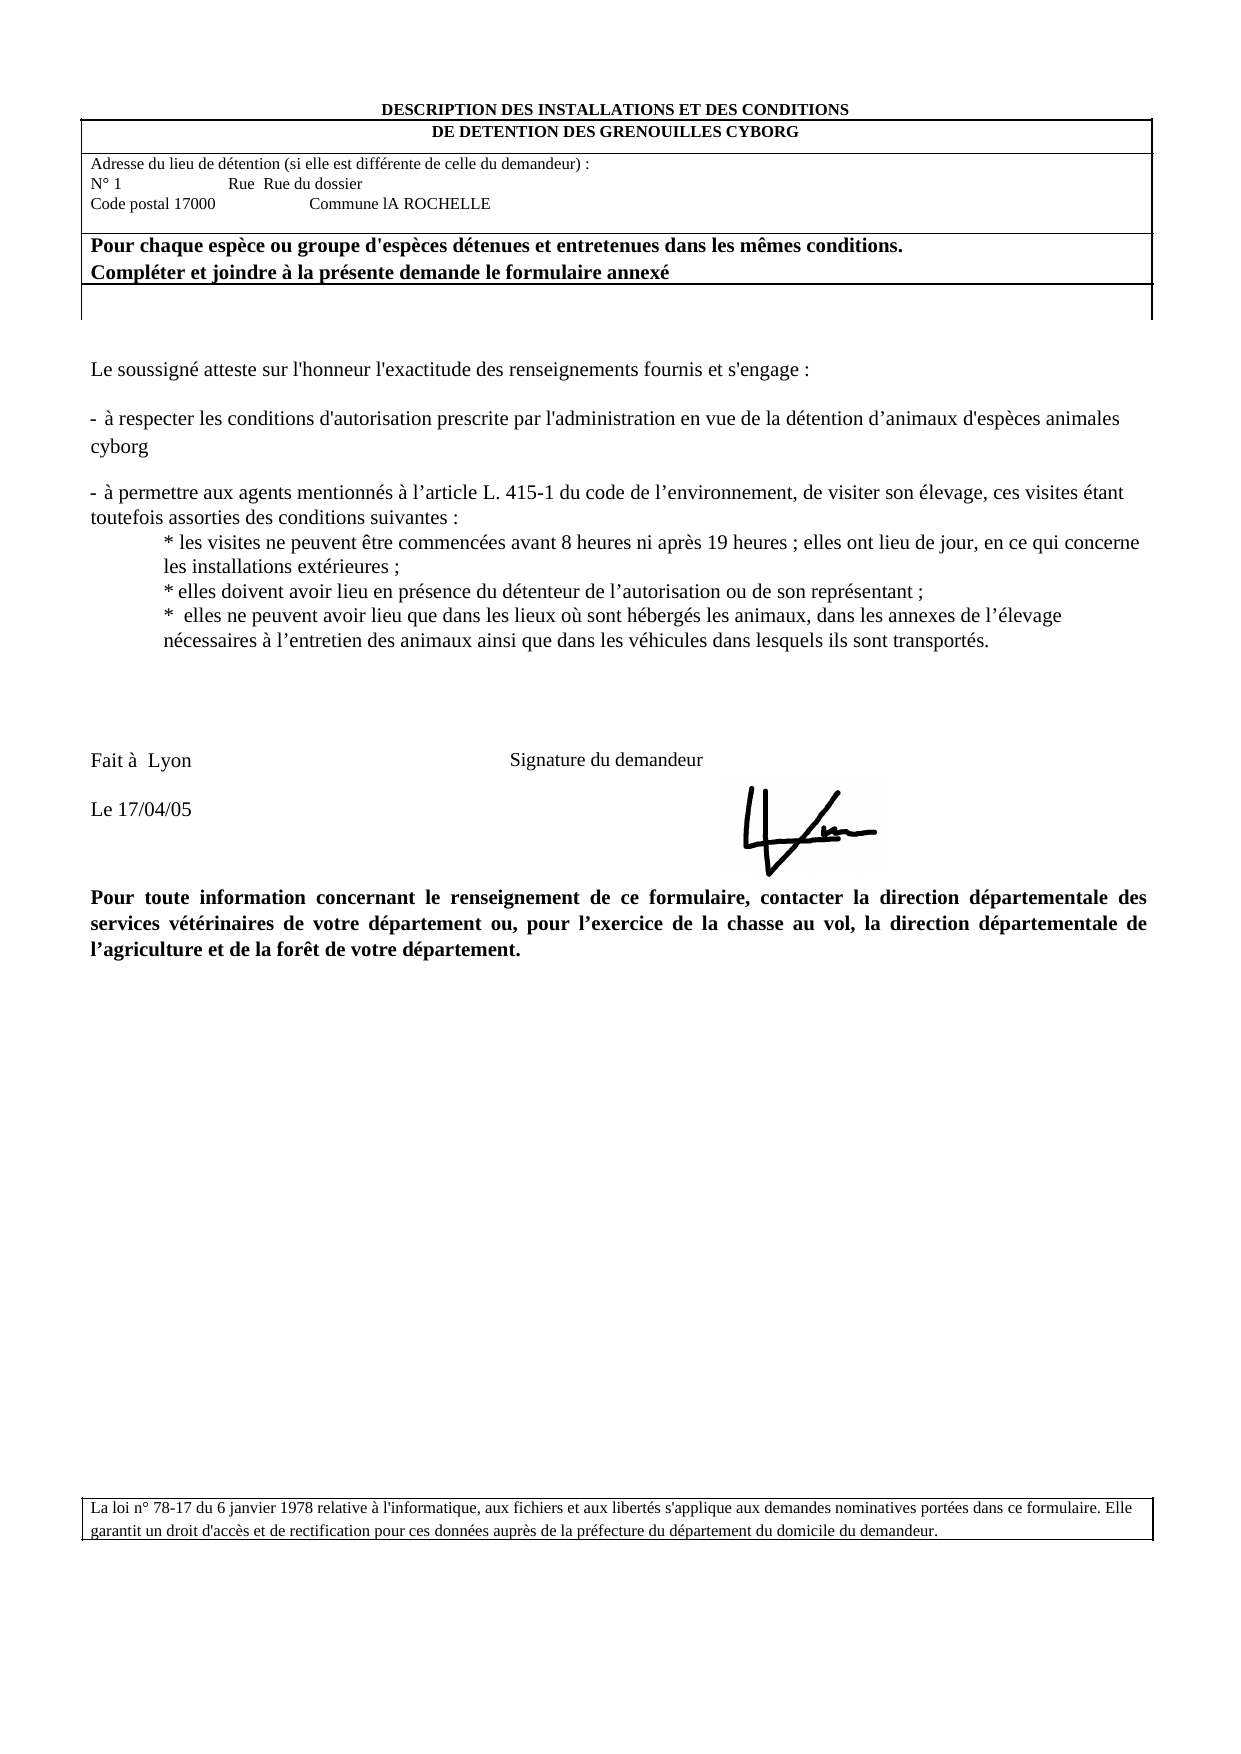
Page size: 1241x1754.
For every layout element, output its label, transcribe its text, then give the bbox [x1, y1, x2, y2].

list les visites ne peuvent être commencées avant 8 heures ni après 19 heures ; elles ont lieu de jour, en ce qui concerne les installations extérieures ; [163, 530, 1140, 578]
text DE DETENTION DES GRENOUILLES CYBORG [89, 122, 1141, 141]
text Signature du demandeur [509, 748, 1148, 771]
text Pour toute information concernant le renseignement de ce formulaire, contacter la direction départementale des services vétérinaires de votre département ou, pour l’exercice de la chasse au vol, la direction départementale de l’agriculture et de la forêt de votre département. [90, 885, 1148, 961]
text Code postal 17000 Commune lA ROCHELLE [90, 193, 1148, 213]
text N° 1 Rue Rue du dossier [90, 174, 1148, 193]
list à permettre aux agents mentionnés à l’article L. 415-1 du code de l’environnement, de visiter son élevage, ces visites étant toutefois assorties des conditions suivantes : [89, 479, 1140, 529]
text DESCRIPTION DES INSTALLATIONS ET DES CONDITIONS [89, 100, 1141, 119]
list elles doivent avoir lieu en présence du détenteur de l’autorisation ou de son représentant ; [163, 579, 1148, 603]
text La loi n° 78-17 du 6 janvier 1978 relative à l'informatique, aux fichiers et aux libertés s'applique aux demandes nominatives portées dans ce formulaire. Elle garantit un droit d'accès et de rectification pour ces données auprès de la préfecture du département du domicile du demandeur. [90, 1499, 1140, 1539]
text [890, 797, 1148, 821]
list à respecter les conditions d'autorisation prescrite par l'administration en vue de la détention d’animaux d'espèces animales cyborg [89, 406, 1140, 458]
text Compléter et joindre à la présente demande le formulaire annexé [90, 260, 1148, 283]
text Le soussigné atteste sur l'honneur l'exactitude des renseignements fournis et s'engage : [90, 357, 1148, 381]
text Pour chaque espèce ou groupe d'espèces détenues et entretenues dans les mêmes conditions. [90, 234, 1148, 257]
text Le 17/04/05 [90, 797, 725, 821]
picture [725, 775, 890, 878]
text Adresse du lieu de détention (si elle est différente de celle du demandeur) : [90, 154, 1148, 173]
list elles ne peuvent avoir lieu que dans les lieux où sont hébergés les animaux, dans les annexes de l’élevage nécessaires à l’entretien des animaux ainsi que dans les véhicules dans lesquels ils sont transportés. [163, 603, 1140, 652]
text Fait à Lyon [90, 748, 466, 772]
